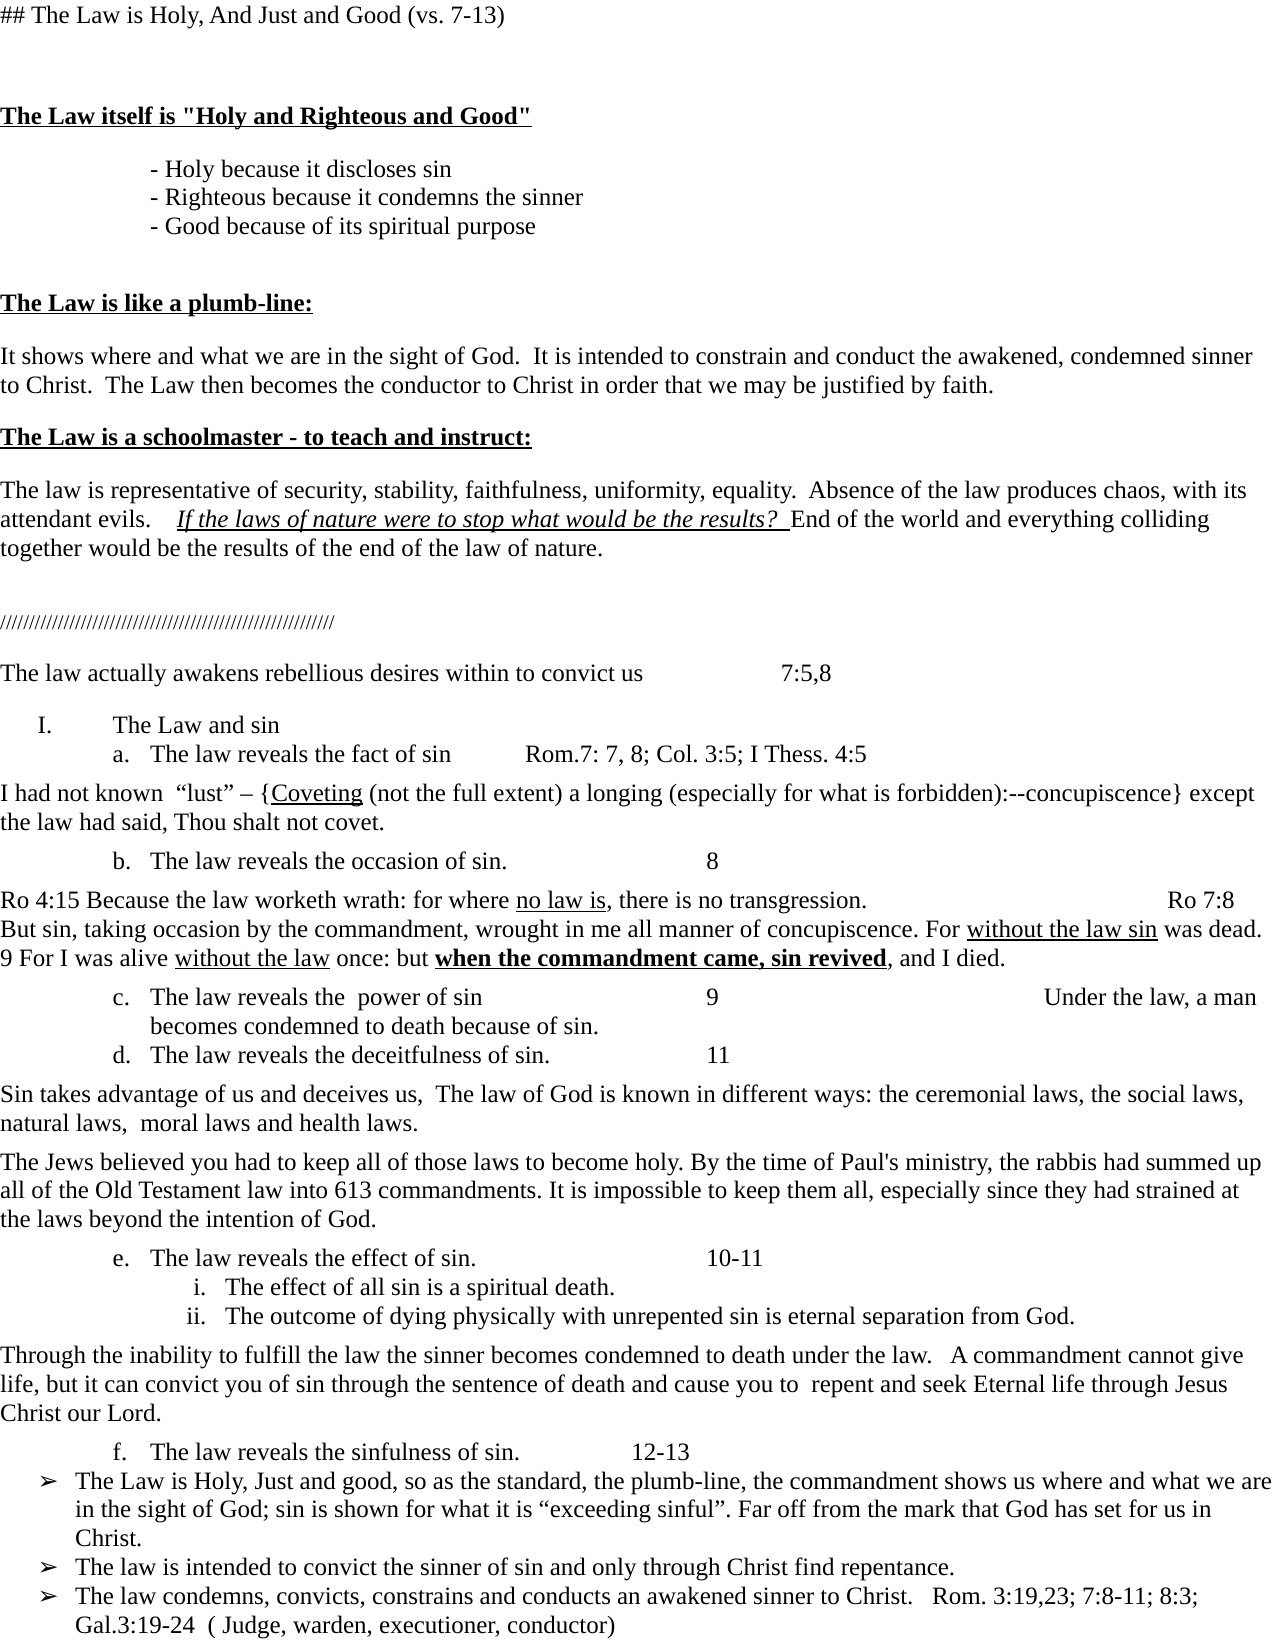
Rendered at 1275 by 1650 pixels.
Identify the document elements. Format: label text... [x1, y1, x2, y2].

text - Holy because it discloses sin [0, 154, 1275, 182]
text The Law is a schoolmaster - to teach and instruct: [0, 422, 1275, 451]
text The Law itself is "Holy and Righteous and Good" [0, 101, 1275, 130]
text Ro 4:15 Because the law worketh wrath: for where no law is, there is no transgression. Ro 7:8 But sin, taking occasion by the commandment, wrought in me all manner of concupiscence. For without the law sin was dead. 9 For I was alive without the law once: but when the commandment came, sin revived, and I died. [0, 886, 1275, 972]
list The law reveals the occasion of sin. 8 [112, 846, 1275, 875]
text Sin takes advantage of us and deceives us, The law of God is known in different ways: the ceremonial laws, the social laws, natural laws, moral laws and health laws. [0, 1079, 1275, 1136]
list The Law is Holy, Just and good, so as the standard, the plumb-line, the commandment shows us where and what we are in the sight of God; sin is shown for what it is “exceeding sinful”. Far off from the mark that God has set for us in Christ. [37, 1466, 1275, 1552]
list The law actually awakens rebellious desires within to convict us 7:5,8 [0, 658, 1275, 687]
list The Law and sin [37, 711, 1275, 739]
list The effect of all sin is a spiritual death. [206, 1272, 1275, 1301]
list The law condemns, convicts, constrains and conducts an awakened sinner to Christ. Rom. 3:19,23; 7:8-11; 8:3; Gal.3:19-24 ( Judge, warden, executioner, conductor) [37, 1581, 1275, 1638]
list The outcome of dying physically with unrepented sin is eternal separation from God. [206, 1301, 1275, 1330]
text - Righteous because it condemns the sinner [0, 182, 1275, 211]
text The Law is like a plumb-line: [0, 288, 1275, 317]
text ////////////////////////////////////////////////////////// [0, 610, 1275, 634]
text The law is representative of security, stability, faithfulness, uniformity, equality. Absence of the law produces chaos, with its attendant evils. If the laws of nature were to stop what would be the results? End of the world and everything colliding together would be the results of the end of the law of nature. [0, 475, 1275, 562]
list The law reveals the fact of sin Rom.7: 7, 8; Col. 3:5; I Thess. 4:5 [112, 739, 1275, 768]
text The Jews believed you had to keep all of those laws to become holy. By the time of Paul's ministry, the rabbis had summed up all of the Old Testament law into 613 commandments. It is impossible to keep them all, especially since they had strained at the laws beyond the intention of God. [0, 1147, 1275, 1233]
list The law reveals the power of sin 9 Under the law, a man becomes condemned to death because of sin. [112, 982, 1275, 1040]
text It shows where and what we are in the sight of God. It is intended to constrain and conduct the awakened, condemned sinner to Christ. The Law then becomes the conductor to Christ in order that we may be justified by faith. [0, 341, 1275, 398]
list The law reveals the effect of sin. 10-11 [112, 1243, 1275, 1272]
text ## The Law is Holy, And Just and Good (vs. 7-13) [0, 0, 1275, 29]
text I had not known “lust” – {Coveting (not the full extent) a longing (especially for what is forbidden):--concupiscence} except the law had said, Thou shalt not covet. [0, 778, 1275, 836]
list The law reveals the sinfulness of sin. 12-13 [112, 1437, 1275, 1466]
text - Good because of its spiritual purpose [0, 211, 1275, 240]
list The law reveals the deceitfulness of sin. 11 [112, 1040, 1275, 1068]
text Through the inability to fulfill the law the sinner becomes condemned to death under the law. A commandment cannot give life, but it can convict you of sin through the sentence of death and cause you to repent and seek Eternal life through Jesus Christ our Lord. [0, 1340, 1275, 1426]
list The law is intended to convict the sinner of sin and only through Christ find repentance. [37, 1552, 1275, 1581]
